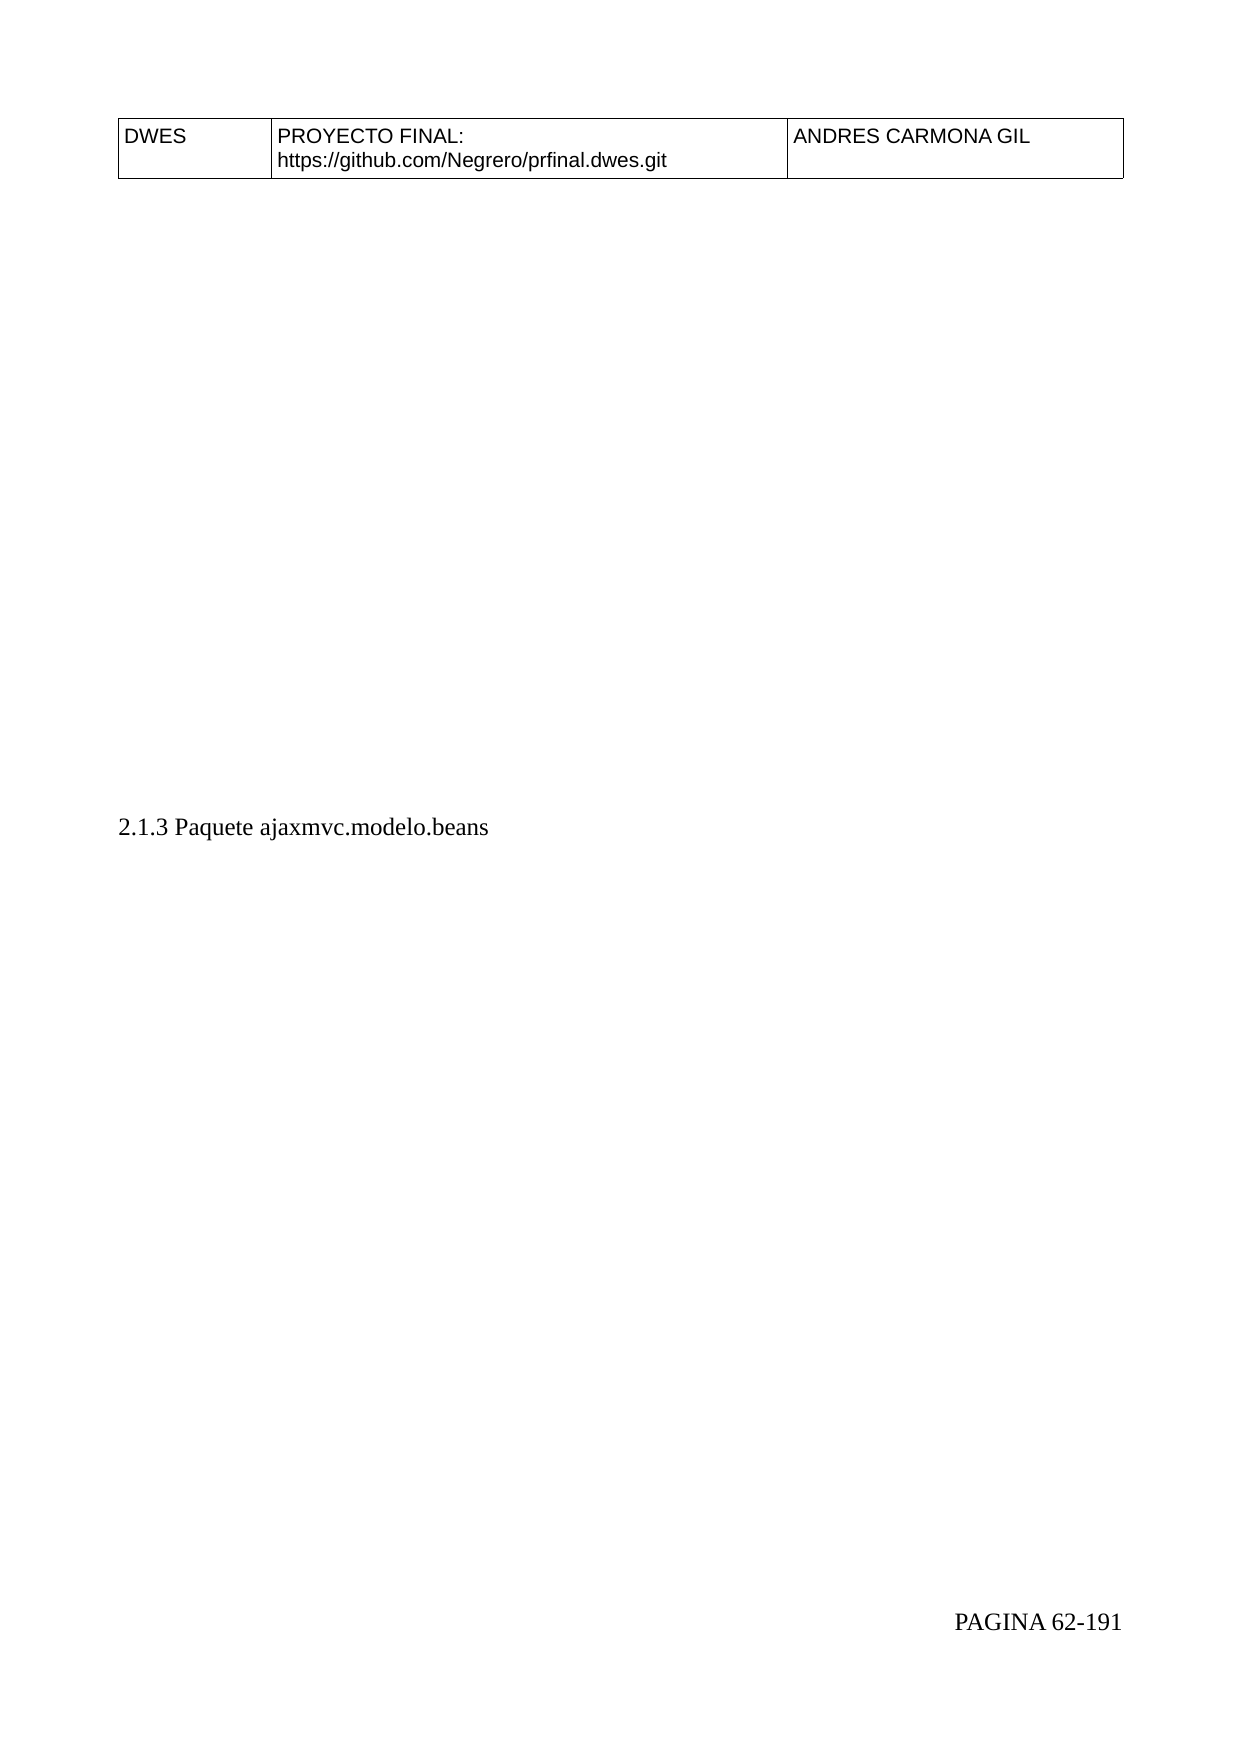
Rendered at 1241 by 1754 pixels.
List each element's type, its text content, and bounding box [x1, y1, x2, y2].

text 2.1.3 Paquete ajaxmvc.modelo.beans [118, 812, 1122, 841]
